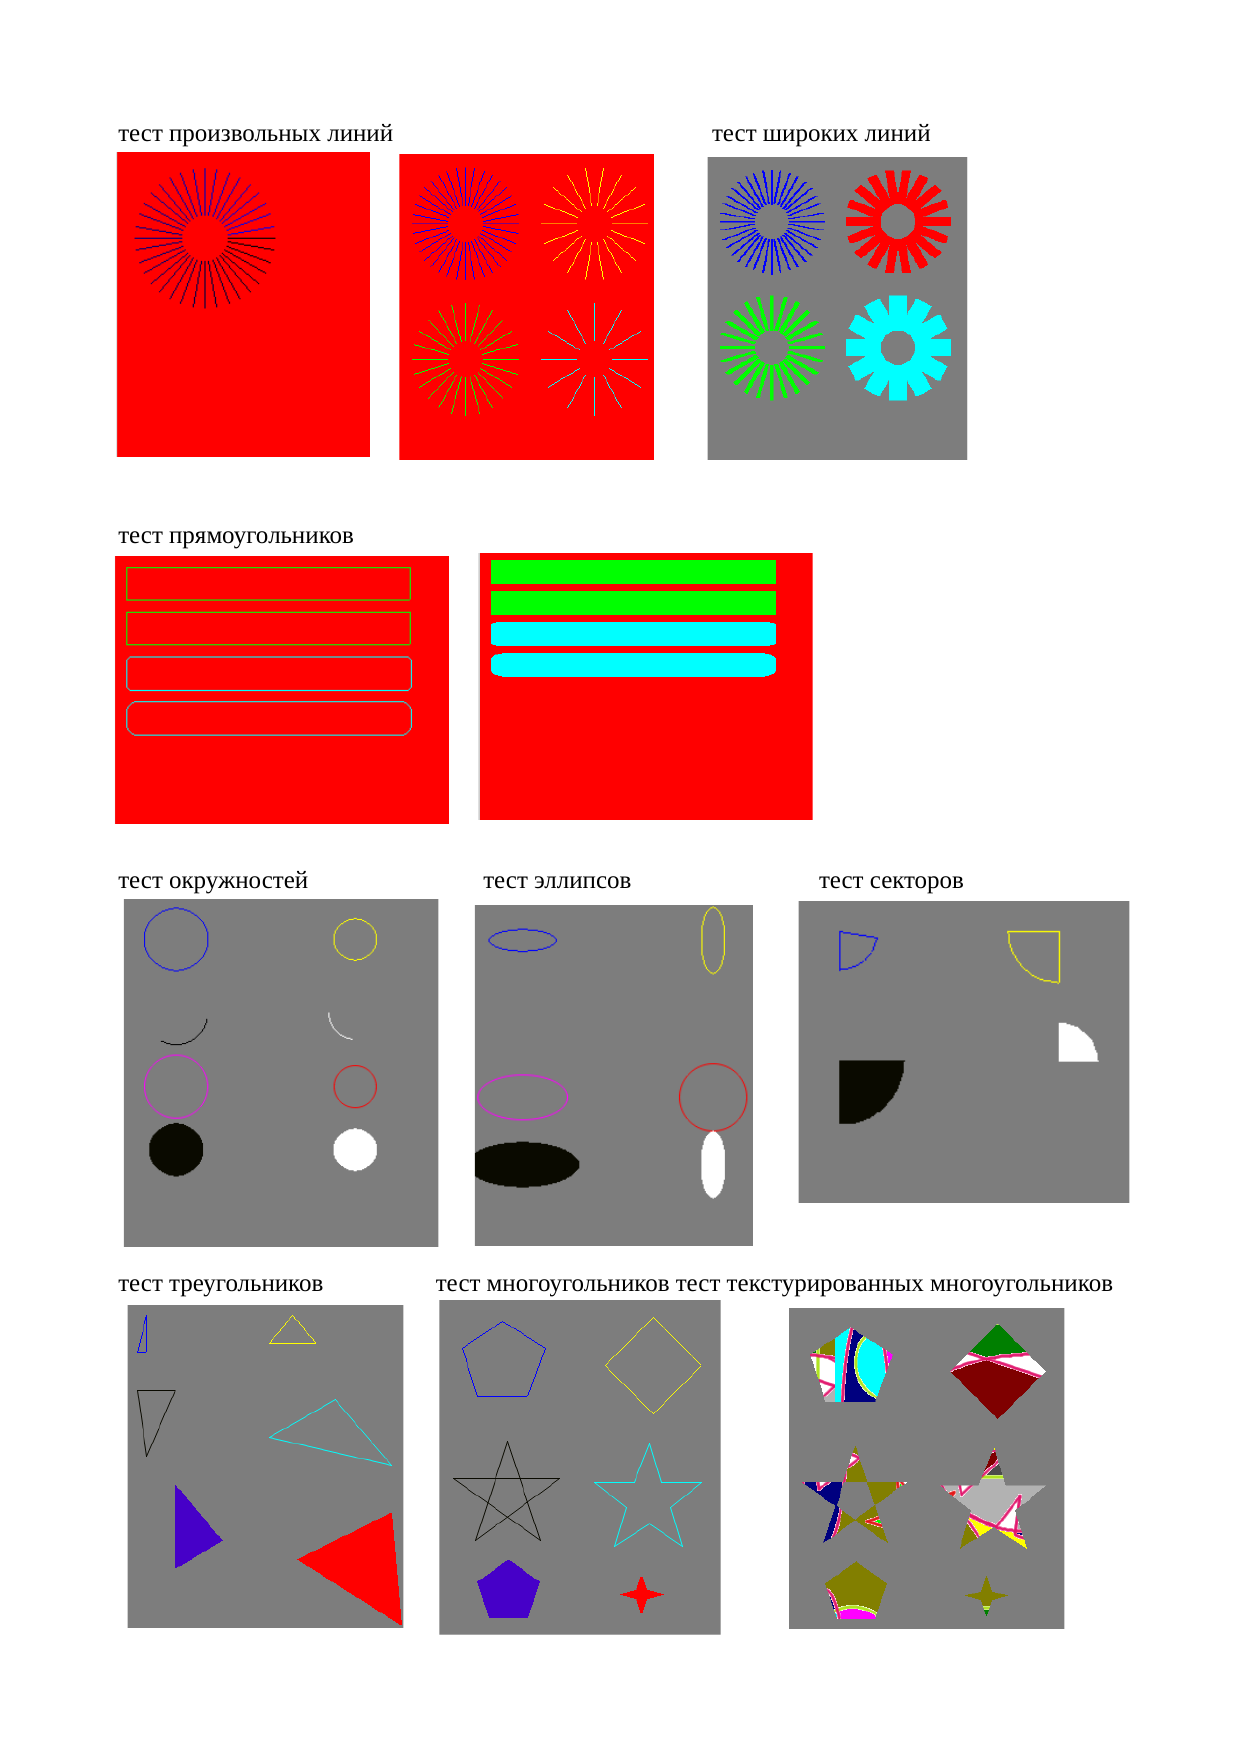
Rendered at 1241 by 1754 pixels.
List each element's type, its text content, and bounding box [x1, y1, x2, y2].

text тест треугольников тест многоугольников тест текстурированных многоугольников [118, 1268, 1122, 1297]
text тест произвольных линий тест широких линий [118, 118, 1122, 147]
picture [439, 1300, 721, 1635]
picture [123, 899, 439, 1247]
picture [478, 553, 813, 820]
picture [798, 901, 1130, 1203]
picture [707, 157, 968, 460]
picture [114, 556, 449, 824]
text тест окружностей тест эллипсов тест секторов [118, 866, 1122, 894]
picture [399, 154, 654, 460]
picture [116, 152, 370, 457]
text тест прямоугольников [118, 521, 1122, 549]
picture [474, 905, 753, 1246]
picture [127, 1305, 404, 1628]
picture [789, 1308, 1065, 1629]
